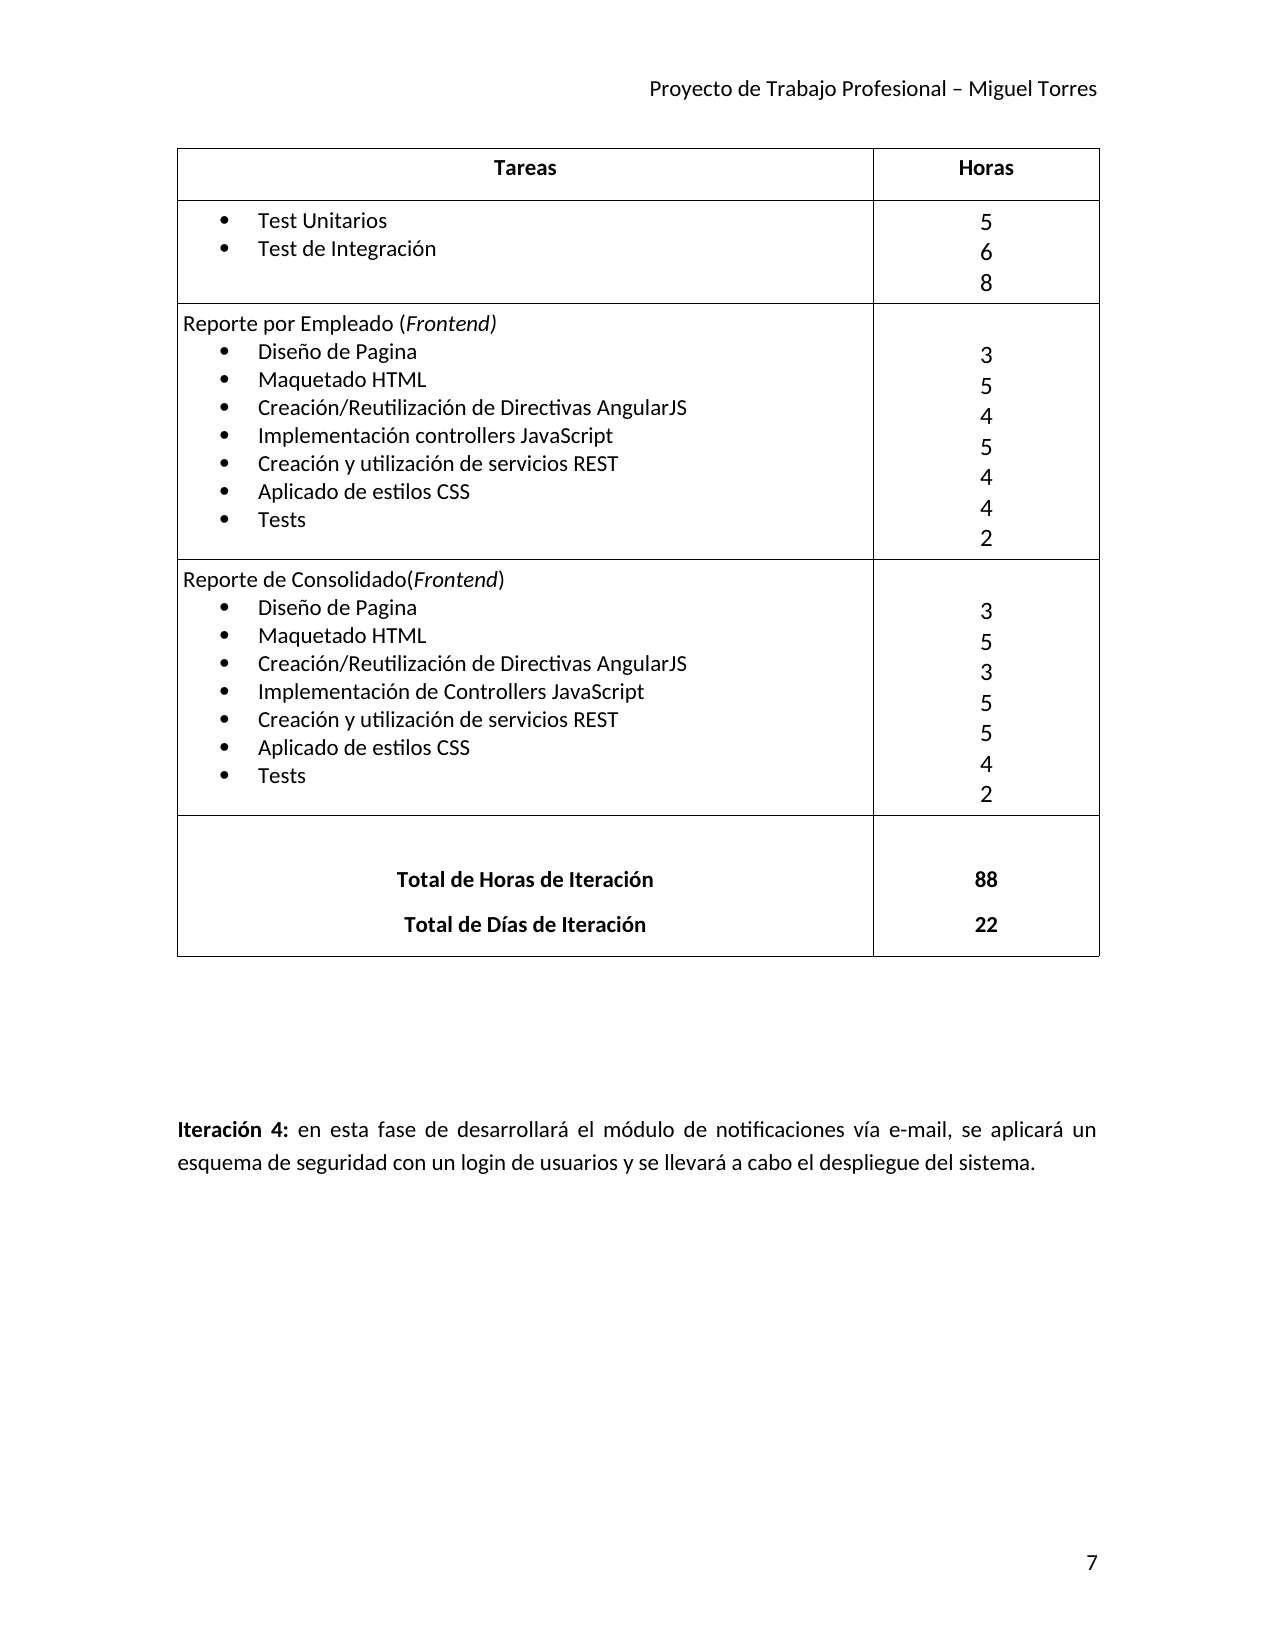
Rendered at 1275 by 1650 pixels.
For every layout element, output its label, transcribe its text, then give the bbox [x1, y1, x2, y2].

table_cell Reporte por Empleado (Frontend) Diseño de Pagina Maquetado HTML Creación/Reutilización de Directivas AngularJS Implementación controllers JavaScript Creación y utilización de servicios REST Aplicado de estilos CSS Tests [178, 304, 873, 559]
text Iteración 4: en esta fase de desarrollará el módulo de notificaciones vía e-mail, se aplicará un esquema de seguridad con un login de usuarios y se llevará a cabo el despliegue del sistema. [177, 1116, 1098, 1176]
table_header Tareas [178, 149, 873, 200]
table_header Horas [874, 149, 1099, 200]
table_cell Total de Horas de Iteración Total de Días de Iteración [178, 816, 873, 956]
table_cell 5 6 8 [874, 201, 1099, 303]
table_cell Reporte de Consolidado(Frontend) Diseño de Pagina Maquetado HTML Creación/Reutilización de Directivas AngularJS Implementación de Controllers JavaScript Creación y utilización de servicios REST Aplicado de estilos CSS Tests [178, 560, 873, 815]
table_cell 3 5 4 5 4 4 2 [874, 304, 1099, 559]
table_cell Módulo de Reportes Backend Diseño e implementación de Entidades de Dominio Implementación de clases de Entidad Creación de Tablas en BDD Implementación de Servicios REST Implementación de Controllers Test Unitarios Test de Integración [178, 201, 873, 303]
table_cell 88 22 [874, 816, 1099, 956]
table_cell 3 5 3 5 5 4 2 [874, 560, 1099, 815]
